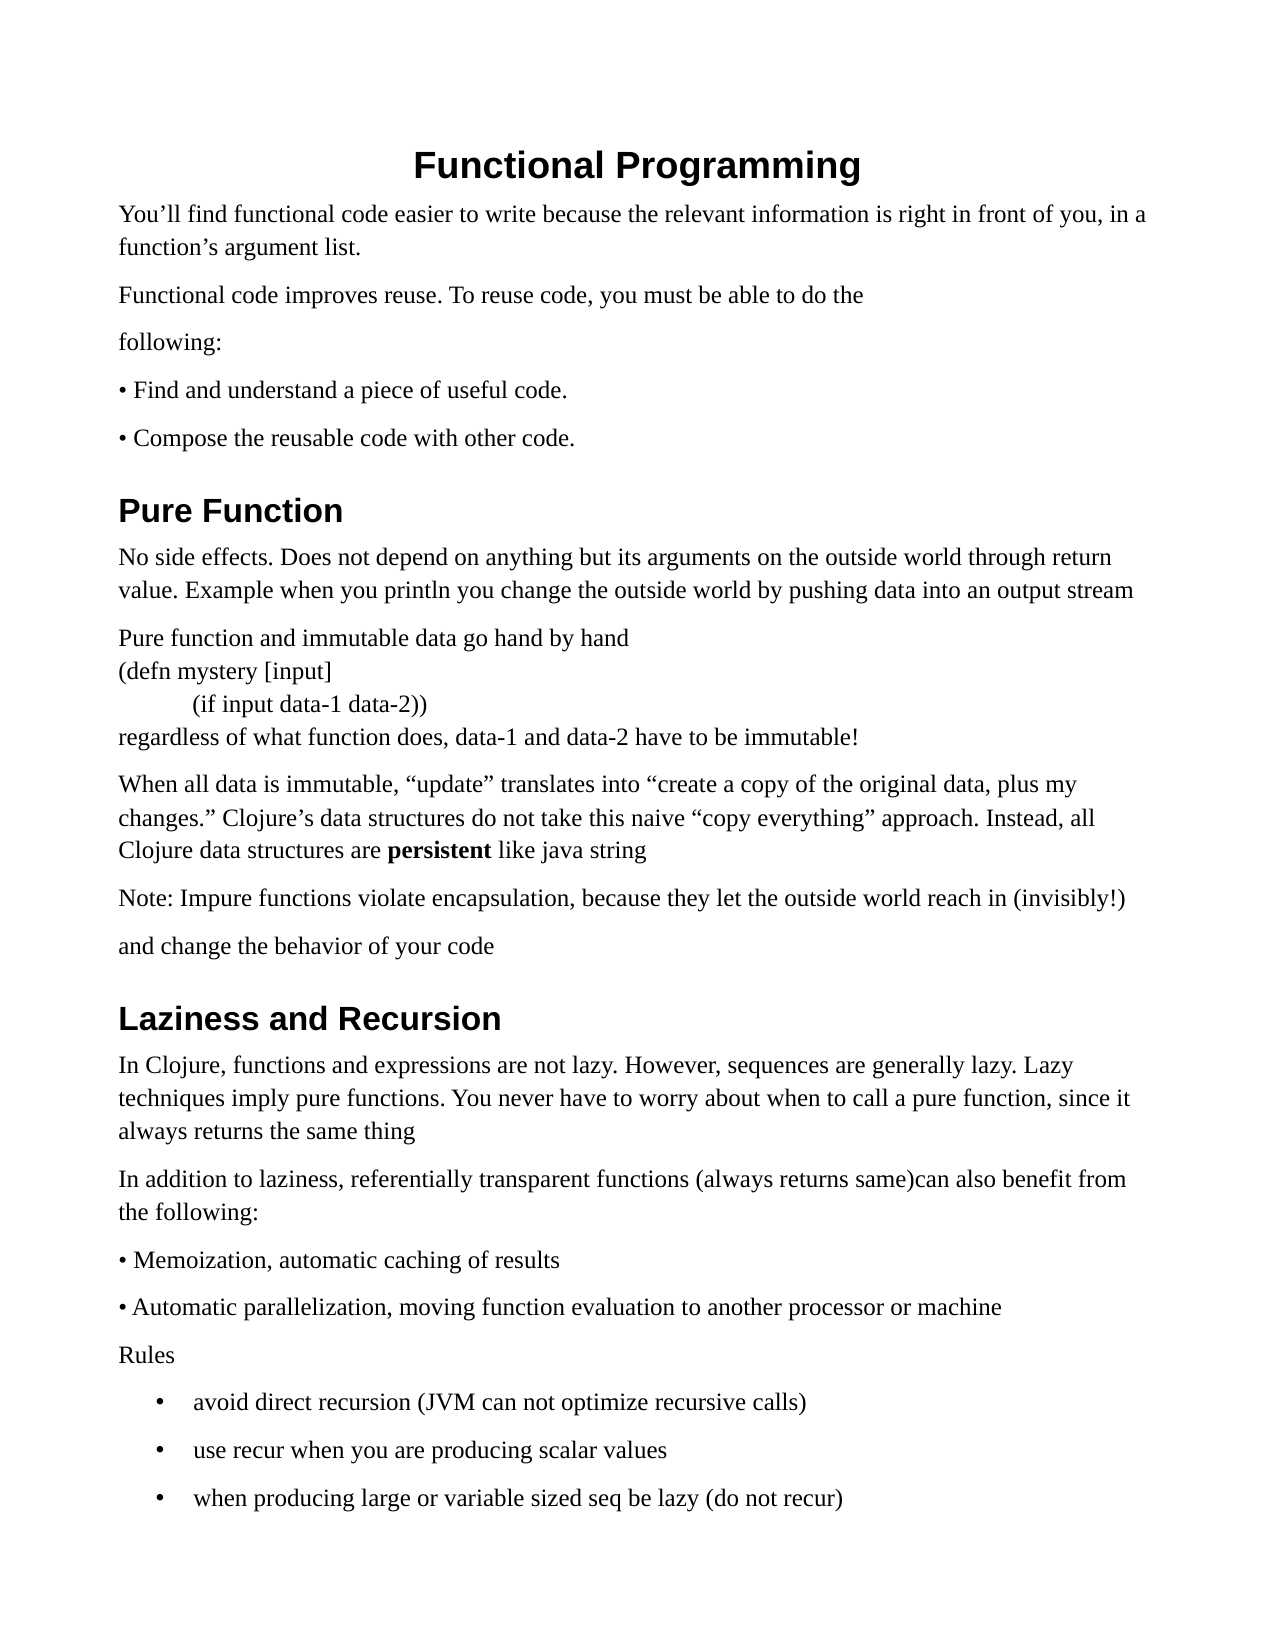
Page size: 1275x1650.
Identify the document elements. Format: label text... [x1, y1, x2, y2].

subtitle Functional Programming [118, 143, 1157, 187]
text Note: Impure functions violate encapsulation, because they let the outside world reach in (invisibly!) [118, 883, 1157, 912]
text When all data is immutable, “update” translates into “create a copy of the original data, plus my changes.” Clojure’s data structures do not take this naive “copy everything” approach. Instead, all Clojure data structures are persistent like java string [118, 769, 1157, 864]
text In addition to laziness, referentially transparent functions (always returns same)can also benefit from the following: [118, 1164, 1157, 1226]
subtitle Laziness and Recursion [118, 999, 1157, 1038]
text • Find and understand a piece of useful code. [118, 375, 1157, 404]
text Pure function and immutable data go hand by hand (defn mystery [input] (if input data-1 data-2)) regardless of what function does, data-1 and data-2 have to be immutable! [118, 623, 1157, 751]
text following: [118, 327, 1157, 356]
list avoid direct recursion (JVM can not optimize recursive calls) [156, 1387, 1157, 1416]
text • Compose the reusable code with other code. [118, 423, 1157, 451]
text Rules [118, 1340, 1157, 1369]
list use recur when you are producing scalar values [156, 1435, 1157, 1464]
text No side effects. Does not depend on anything but its arguments on the outside world through return value. Example when you println you change the outside world by pushing data into an output stream [118, 542, 1157, 604]
text • Memoization, automatic caching of results [118, 1245, 1157, 1273]
text In Clojure, functions and expressions are not lazy. However, sequences are generally lazy. Lazy techniques imply pure functions. You never have to worry about when to call a pure function, since it always returns the same thing [118, 1050, 1157, 1145]
text Functional code improves reuse. To reuse code, you must be able to do the [118, 280, 1157, 309]
text • Automatic parallelization, moving function evaluation to another processor or machine [118, 1292, 1157, 1321]
text and change the behavior of your code [118, 931, 1157, 959]
list when producing large or variable sized seq be lazy (do not recur) [156, 1483, 1157, 1511]
text You’ll find functional code easier to write because the relevant information is right in front of you, in a function’s argument list. [118, 199, 1157, 261]
subtitle Pure Function [118, 491, 1157, 530]
